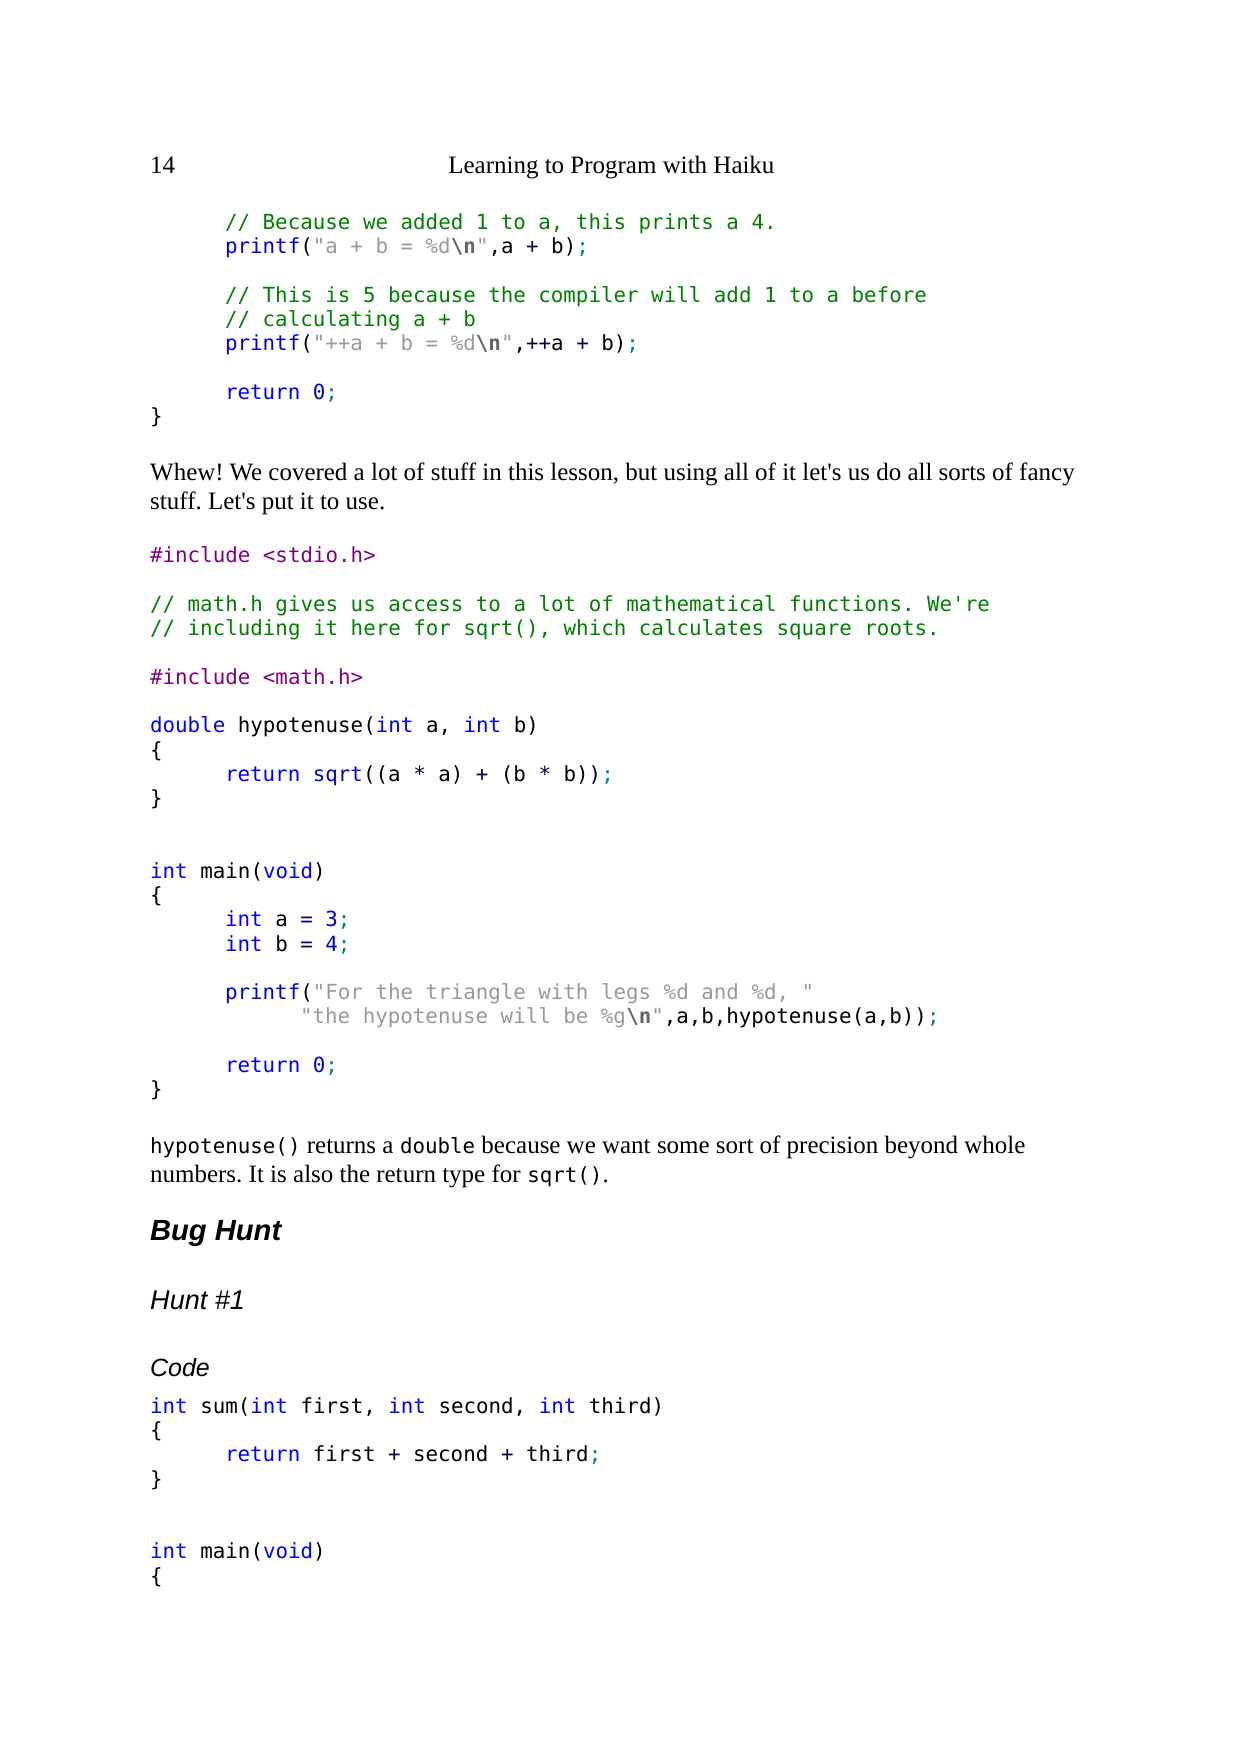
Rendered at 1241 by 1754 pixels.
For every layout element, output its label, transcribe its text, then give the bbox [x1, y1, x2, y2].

text // Because we added 1 to a, this prints a 4. [150, 210, 1091, 234]
text // including it here for sqrt(), which calculates square roots. [150, 616, 1091, 641]
text int main(void) [150, 1539, 1091, 1564]
subtitle Bug Hunt [150, 1213, 1091, 1246]
text double hypotenuse(int a, int b) [150, 713, 1091, 738]
text int main(void) [150, 859, 1091, 883]
text { [150, 1418, 1091, 1442]
text printf("a + b = %d\n",a + b); [150, 234, 1091, 258]
text // calculating a + b [150, 307, 1091, 331]
text int a = 3; [150, 907, 1091, 932]
text { [150, 738, 1091, 762]
text } [150, 1077, 1091, 1102]
text Whew! We covered a lot of stuff in this lesson, but using all of it let's us do all sorts of fancy stuff. Let's put it to use. [150, 457, 1091, 515]
text return 0; [150, 1053, 1091, 1077]
text #include <stdio.h> [150, 543, 1091, 568]
text // math.h gives us access to a lot of mathematical functions. We're [150, 592, 1091, 616]
text } [150, 786, 1091, 810]
text return 0; } [150, 380, 1091, 428]
text { [150, 883, 1091, 907]
text return sqrt((a * a) + (b * b)); [150, 762, 1091, 786]
text int sum(int first, int second, int third) [150, 1394, 1091, 1418]
text int b = 4; [150, 932, 1091, 956]
text printf("For the triangle with legs %d and %d, " [150, 980, 1091, 1004]
text #include <math.h> [150, 665, 1091, 689]
subtitle Code [150, 1353, 1091, 1381]
text { [150, 1564, 1091, 1588]
subtitle Hunt #1 [150, 1284, 1091, 1315]
text return first + second + third; } [150, 1442, 1091, 1491]
text printf("++a + b = %d\n",++a + b); [150, 331, 1091, 356]
text // This is 5 because the compiler will add 1 to a before [150, 283, 1091, 307]
text "the hypotenuse will be %g\n",a,b,hypotenuse(a,b)); [150, 1004, 1091, 1029]
text hypotenuse() returns a double because we want some sort of precision beyond whole numbers. It is also the return type for sqrt(). [150, 1130, 1091, 1188]
